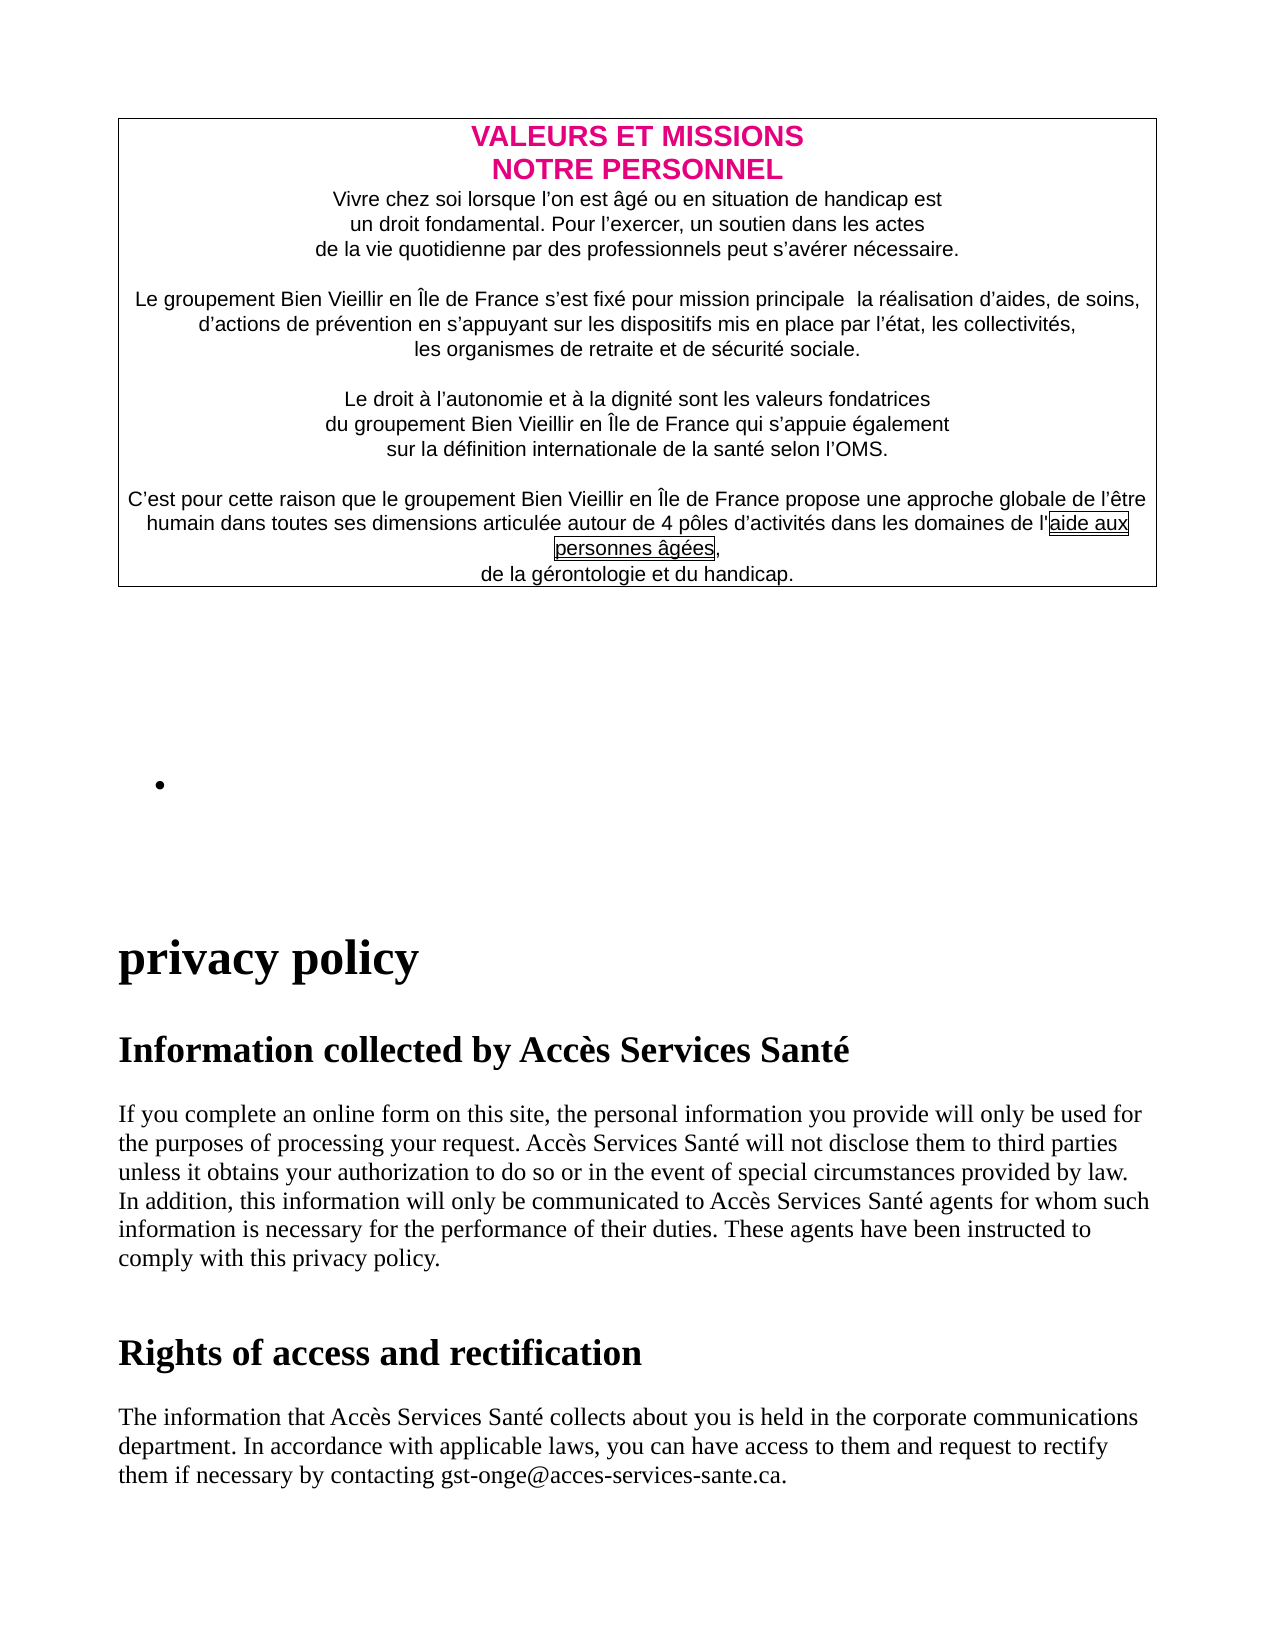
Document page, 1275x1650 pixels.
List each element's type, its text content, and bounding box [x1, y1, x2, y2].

subtitle NOTRE PERSONNEL [119, 152, 1156, 185]
text Le groupement Bien Vieillir en Île de France s’est fixé pour mission principale la réalisation d’aides, de soins, d’actions de prévention en s’appuyant sur les dispositifs mis en place par l’état, les collectivités, [119, 285, 1156, 335]
subtitle VALEURS ET MISSIONS [119, 119, 1156, 152]
subtitle Rights of access and rectification [118, 1330, 1157, 1373]
text Le droit à l’autonomie et à la dignité sont les valeurs fondatrices [119, 385, 1156, 410]
text sur la définition internationale de la santé selon l’OMS. [119, 435, 1156, 461]
subtitle Information collected by Accès Services Santé [118, 1027, 1157, 1070]
text The information that Accès Services Santé collects about you is held in the corporate communications department. In accordance with applicable laws, you can have access to them and request to rectify them if necessary by contacting gst-onge@acces-services-sante.ca. [118, 1402, 1157, 1488]
text de la gérontologie et du handicap. [119, 560, 1156, 586]
text un droit fondamental. Pour l’exercer, un soutien dans les actes [119, 210, 1156, 235]
text C’est pour cette raison que le groupement Bien Vieillir en Île de France propose une approche globale de l’être humain dans toutes ses dimensions articulée autour de 4 pôles d’activités dans les domaines de l'aide aux personnes âgées, [119, 485, 1156, 560]
text If you complete an online form on this site, the personal information you provide will only be used for the purposes of processing your request. Accès Services Santé will not disclose them to third parties unless it obtains your authorization to do so or in the event of special circumstances provided by law. [118, 1099, 1157, 1186]
text de la vie quotidienne par des professionnels peut s’avérer nécessaire. [119, 235, 1156, 261]
subtitle privacy policy [118, 928, 1157, 986]
text du groupement Bien Vieillir en Île de France qui s’appuie également [119, 410, 1156, 435]
text In addition, this information will only be communicated to Accès Services Santé agents for whom such information is necessary for the performance of their duties. These agents have been instructed to comply with this privacy policy. [118, 1186, 1157, 1272]
text les organismes de retraite et de sécurité sociale. [119, 335, 1156, 361]
text Vivre chez soi lorsque l’on est âgé ou en situation de handicap est [119, 185, 1156, 210]
